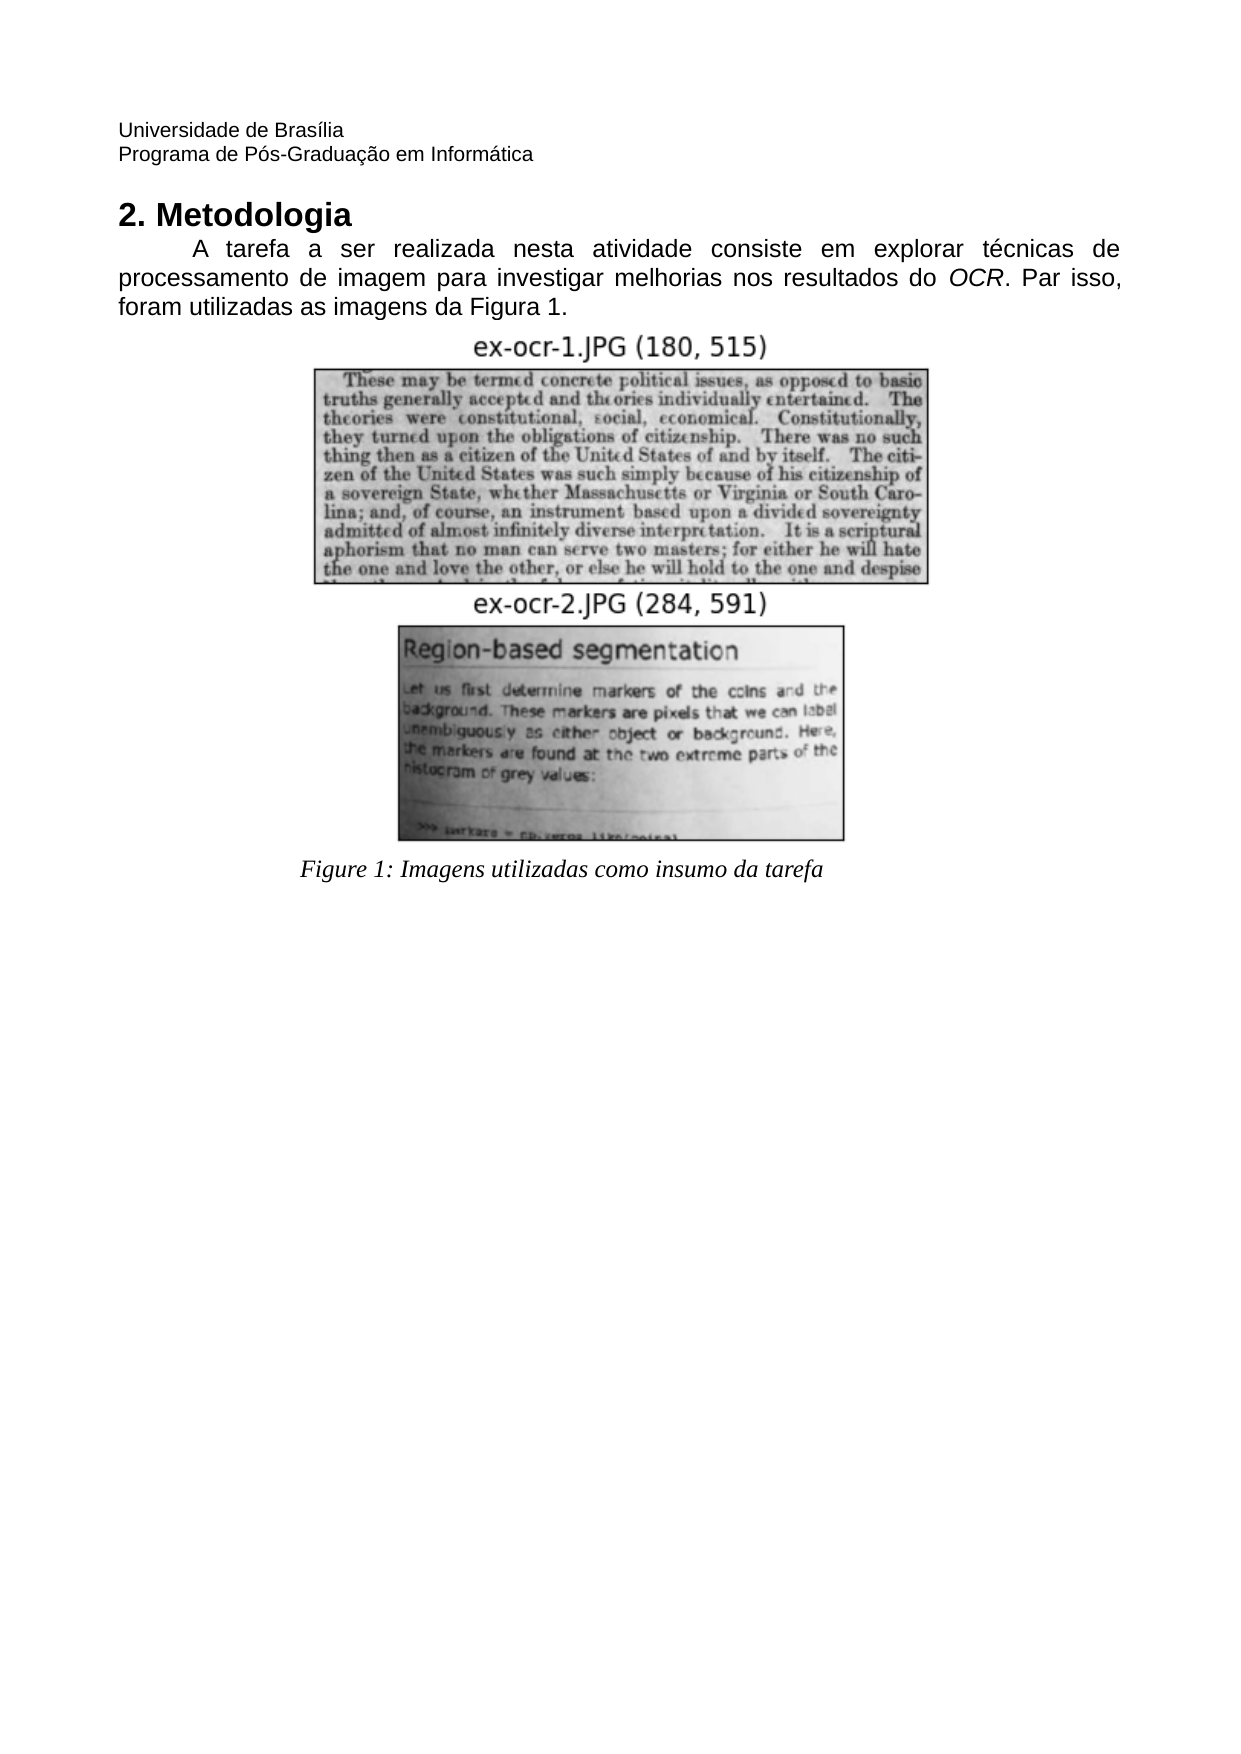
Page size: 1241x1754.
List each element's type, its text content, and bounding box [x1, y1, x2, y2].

list Metodologia [118, 196, 1122, 234]
picture [299, 320, 941, 855]
text Figure 1: Imagens utilizadas como insumo da tarefa [300, 855, 941, 883]
text A tarefa a ser realizada nesta atividade consiste em explorar técnicas de processamento de imagem para investigar melhorias nos resultados do OCR. Par isso, foram utilizadas as imagens da Figura 1. [118, 234, 1122, 320]
